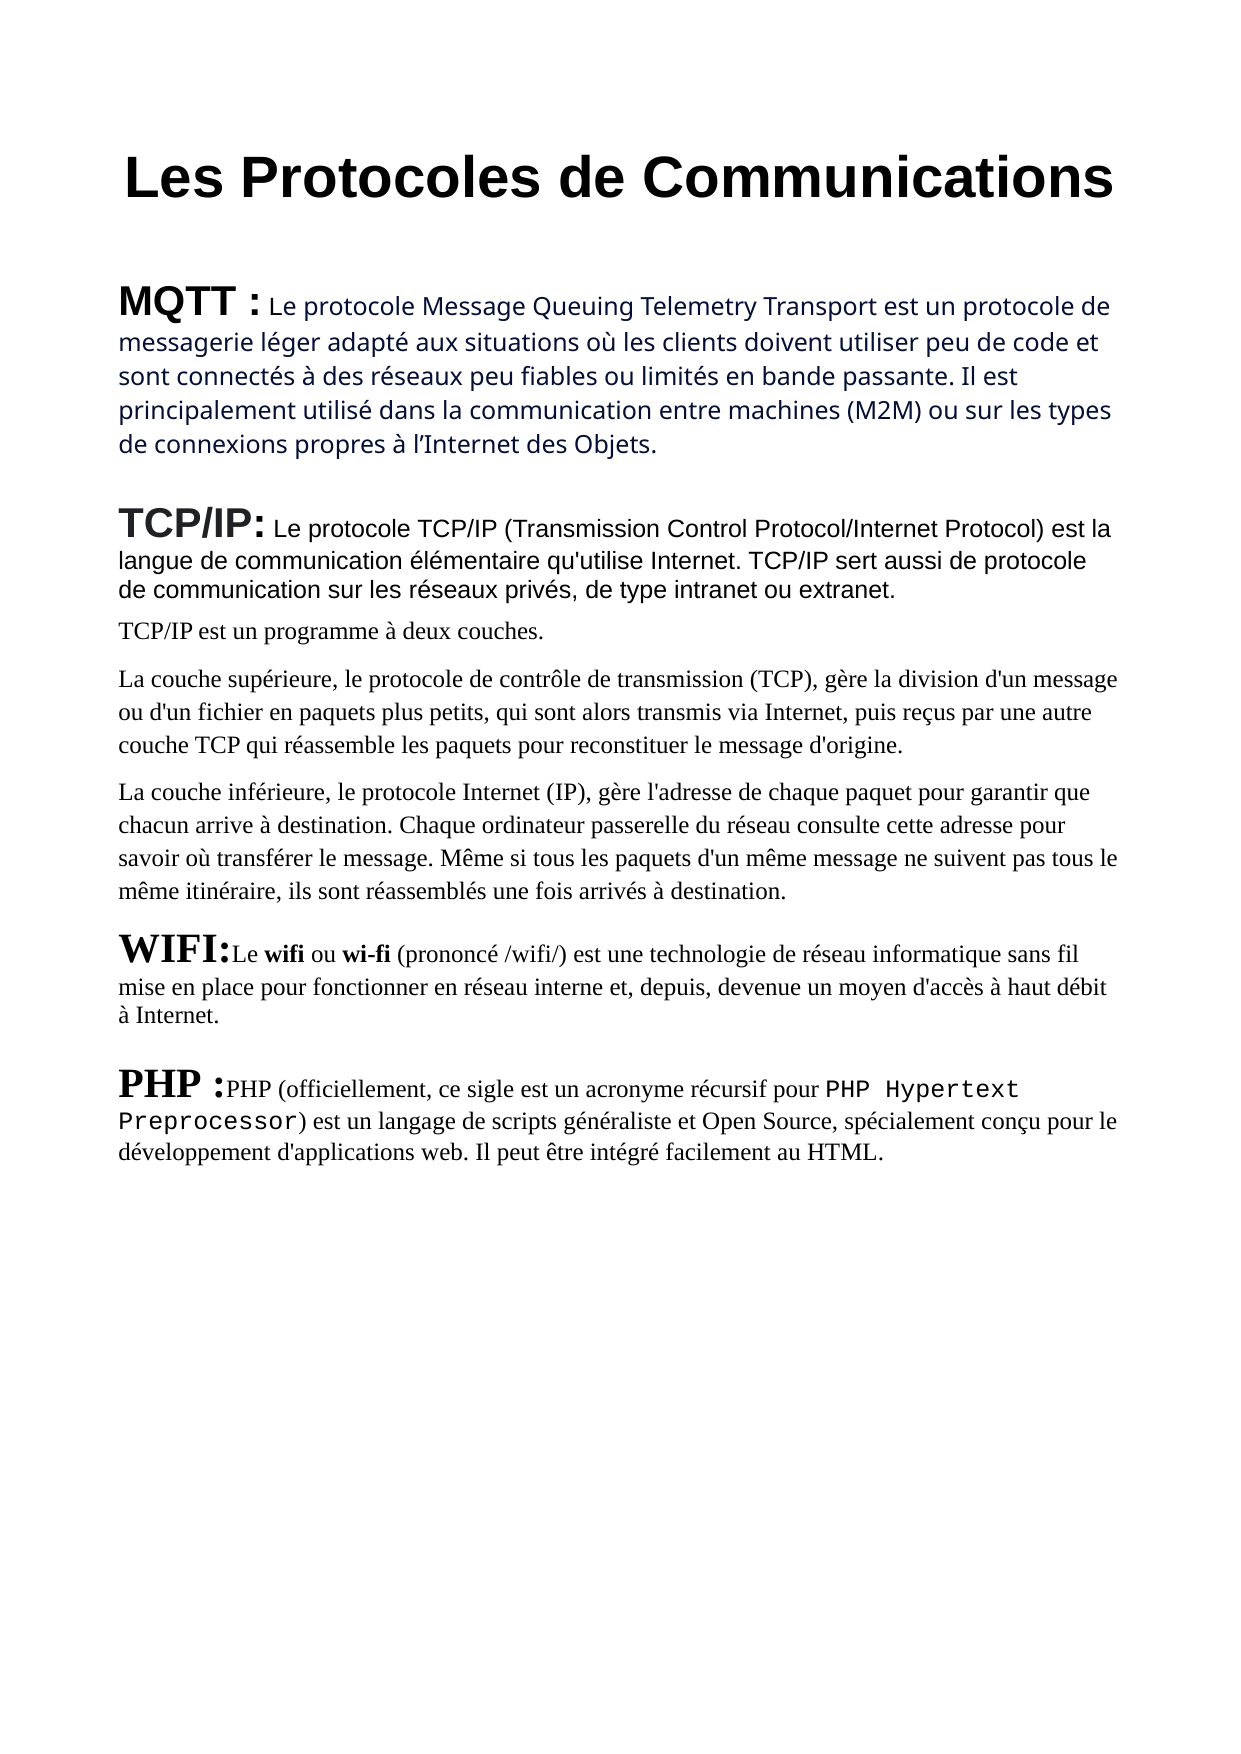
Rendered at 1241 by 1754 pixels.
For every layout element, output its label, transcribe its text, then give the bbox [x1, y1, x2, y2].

text TCP/IP est un programme à deux couches. [118, 616, 1122, 645]
text WIFI:Le wifi ou wi-fi (prononcé /wifi/) est une technologie de réseau informatique sans fil mise en place pour fonctionner en réseau interne et, depuis, devenue un moyen d'accès à haut débit à Internet. [118, 924, 1122, 1029]
title Les Protocoles de Communications [118, 143, 1122, 210]
text La couche inférieure, le protocole Internet (IP), gère l'adresse de chaque paquet pour garantir que chacun arrive à destination. Chaque ordinateur passerelle du réseau consulte cette adresse pour savoir où transférer le message. Même si tous les paquets d'un même message ne suivent pas tous le même itinéraire, ils sont réassemblés une fois arrivés à destination. [118, 777, 1122, 905]
subtitle MQTT : Le protocole Message Queuing Telemetry Transport est un protocole de messagerie léger adapté aux situations où les clients doivent utiliser peu de code et sont connectés à des réseaux peu fiables ou limités en bande passante. Il est principalement utilisé dans la communication entre machines (M2M) ou sur les types de connexions propres à l’Internet des Objets. [118, 276, 1122, 461]
subtitle TCP/IP: Le protocole TCP/IP (Transmission Control Protocol/Internet Protocol) est la langue de communication élémentaire qu'utilise Internet. TCP/IP sert aussi de protocole de communication sur les réseaux privés, de type intranet ou extranet. [118, 498, 1122, 603]
text La couche supérieure, le protocole de contrôle de transmission (TCP), gère la division d'un message ou d'un fichier en paquets plus petits, qui sont alors transmis via Internet, puis reçus par une autre couche TCP qui réassemble les paquets pour reconstituer le message d'origine. [118, 664, 1122, 758]
text PHP :PHP (officiellement, ce sigle est un acronyme récursif pour PHP Hypertext Preprocessor) est un langage de scripts généraliste et Open Source, spécialement conçu pour le développement d'applications web. Il peut être intégré facilement au HTML. [118, 1058, 1122, 1166]
